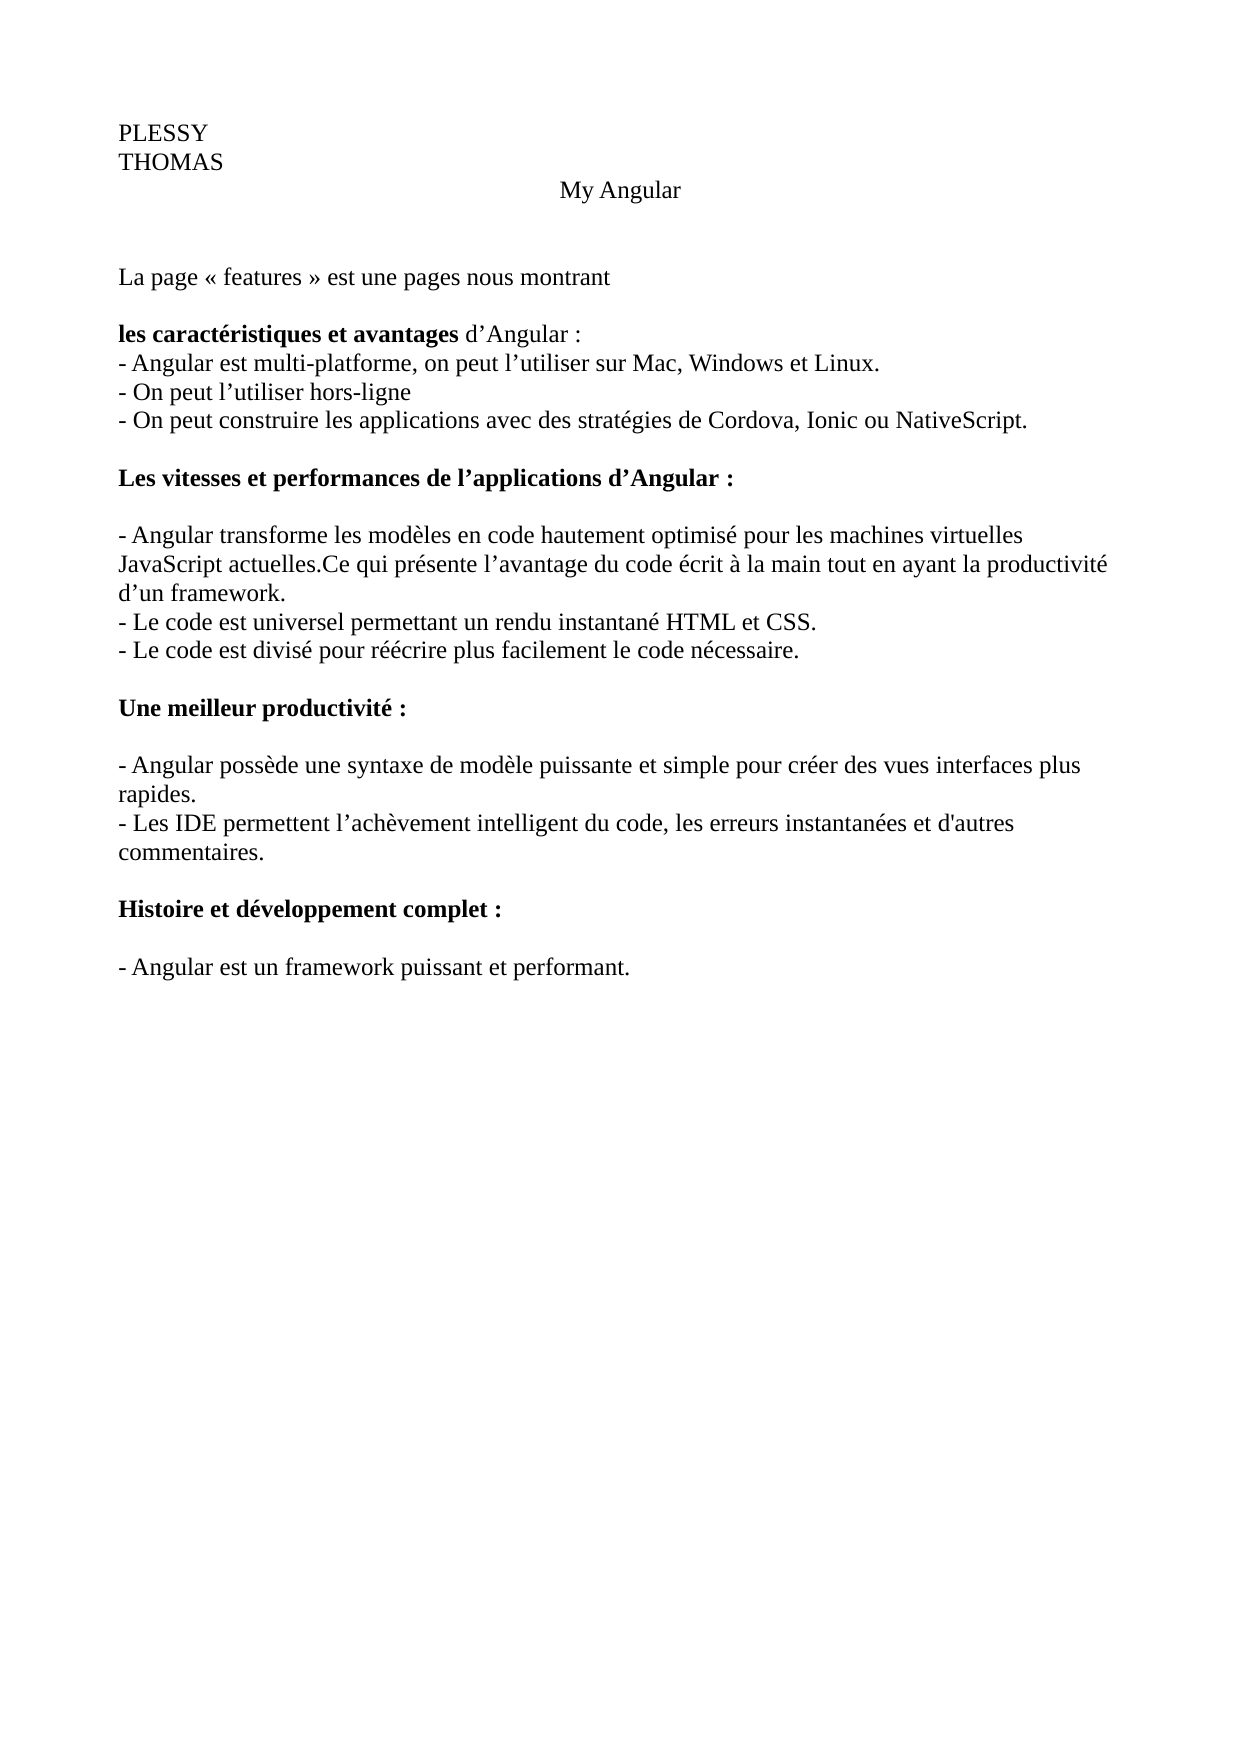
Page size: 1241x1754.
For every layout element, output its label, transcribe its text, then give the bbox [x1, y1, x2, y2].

text - Angular est un framework puissant et performant. [118, 952, 1122, 981]
text Une meilleur productivité : [118, 693, 1122, 722]
text - Angular possède une syntaxe de modèle puissante et simple pour créer des vues interfaces plus rapides. [118, 751, 1122, 808]
text - Le code est divisé pour réécrire plus facilement le code nécessaire. [118, 636, 1122, 664]
text - On peut construire les applications avec des stratégies de Cordova, Ionic ou NativeScript. [118, 406, 1122, 434]
text Histoire et développement complet : [118, 894, 1122, 923]
text THOMAS [118, 147, 1122, 176]
text - Les IDE permettent l’achèvement intelligent du code, les erreurs instantanées et d'autres commentaires. [118, 808, 1122, 866]
text Les vitesses et performances de l’applications d’Angular : [118, 463, 1122, 492]
text La page « features » est une pages nous montrant [118, 262, 1122, 291]
text My Angular [118, 176, 1122, 204]
text - On peut l’utiliser hors-ligne [118, 377, 1122, 406]
text - Angular est multi-platforme, on peut l’utiliser sur Mac, Windows et Linux. [118, 348, 1122, 377]
text PLESSY [118, 118, 1122, 147]
text les caractéristiques et avantages d’Angular : [118, 319, 1122, 348]
text - Le code est universel permettant un rendu instantané HTML et CSS. [118, 607, 1122, 636]
text - Angular transforme les modèles en code hautement optimisé pour les machines virtuelles JavaScript actuelles.Ce qui présente l’avantage du code écrit à la main tout en ayant la productivité d’un framework. [118, 521, 1122, 607]
